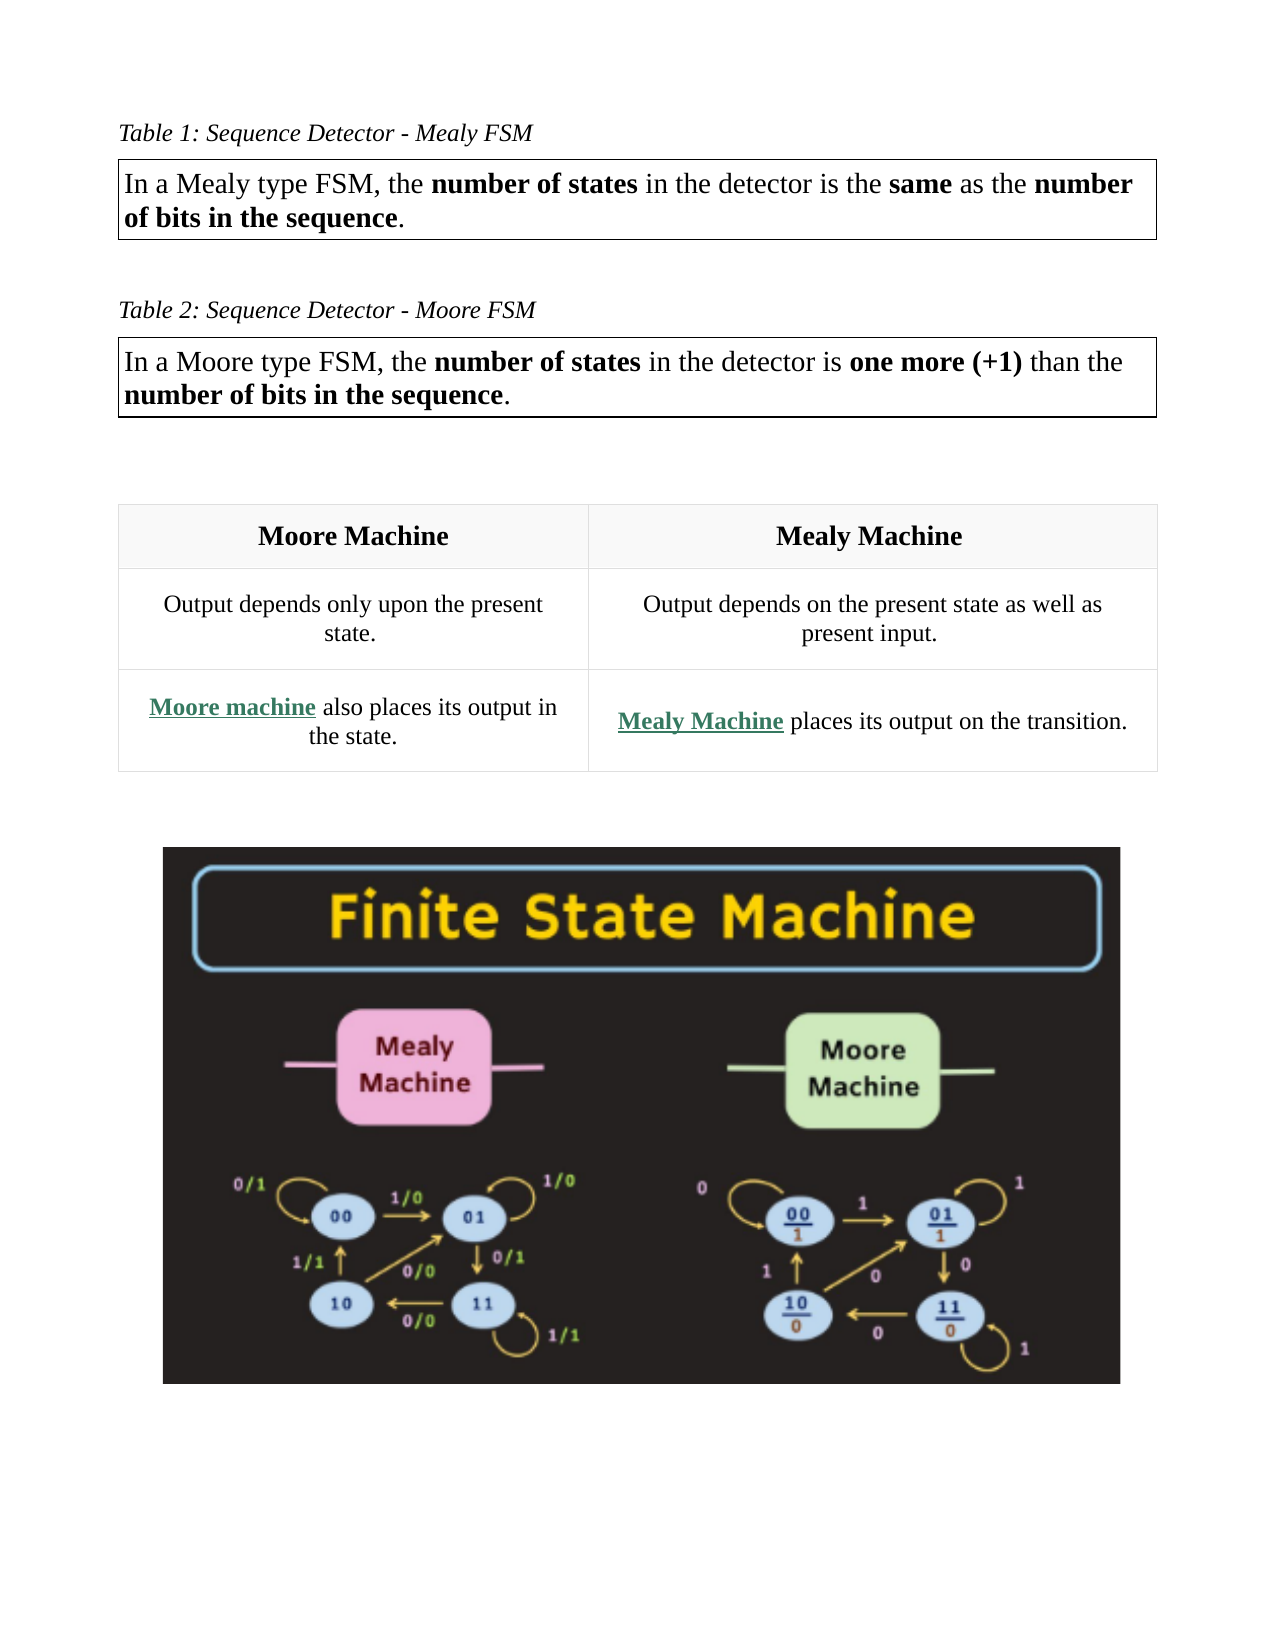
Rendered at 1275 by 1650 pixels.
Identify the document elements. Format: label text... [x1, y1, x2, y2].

table_header In a Mealy type FSM, the number of states in the detector is the same as the number of bits in the sequence. [119, 160, 1156, 239]
text Table 2: Sequence Detector - Moore FSM [118, 296, 1157, 324]
table_cell Output depends on the present state as well as present input. [589, 569, 1157, 669]
table_cell Output depends only upon the present state. [119, 569, 588, 669]
text Table 1: Sequence Detector - Mealy FSM [118, 118, 1157, 147]
table_header Mealy Machine [589, 505, 1157, 567]
picture [162, 847, 1121, 1384]
table_cell Moore machine also places its output in the state. [119, 670, 588, 771]
table_header Moore Machine [119, 505, 588, 567]
table_header In a Moore type FSM, the number of states in the detector is one more (+1) than the number of bits in the sequence. [119, 338, 1156, 416]
table_cell Mealy Machine places its output on the transition. [589, 670, 1157, 771]
